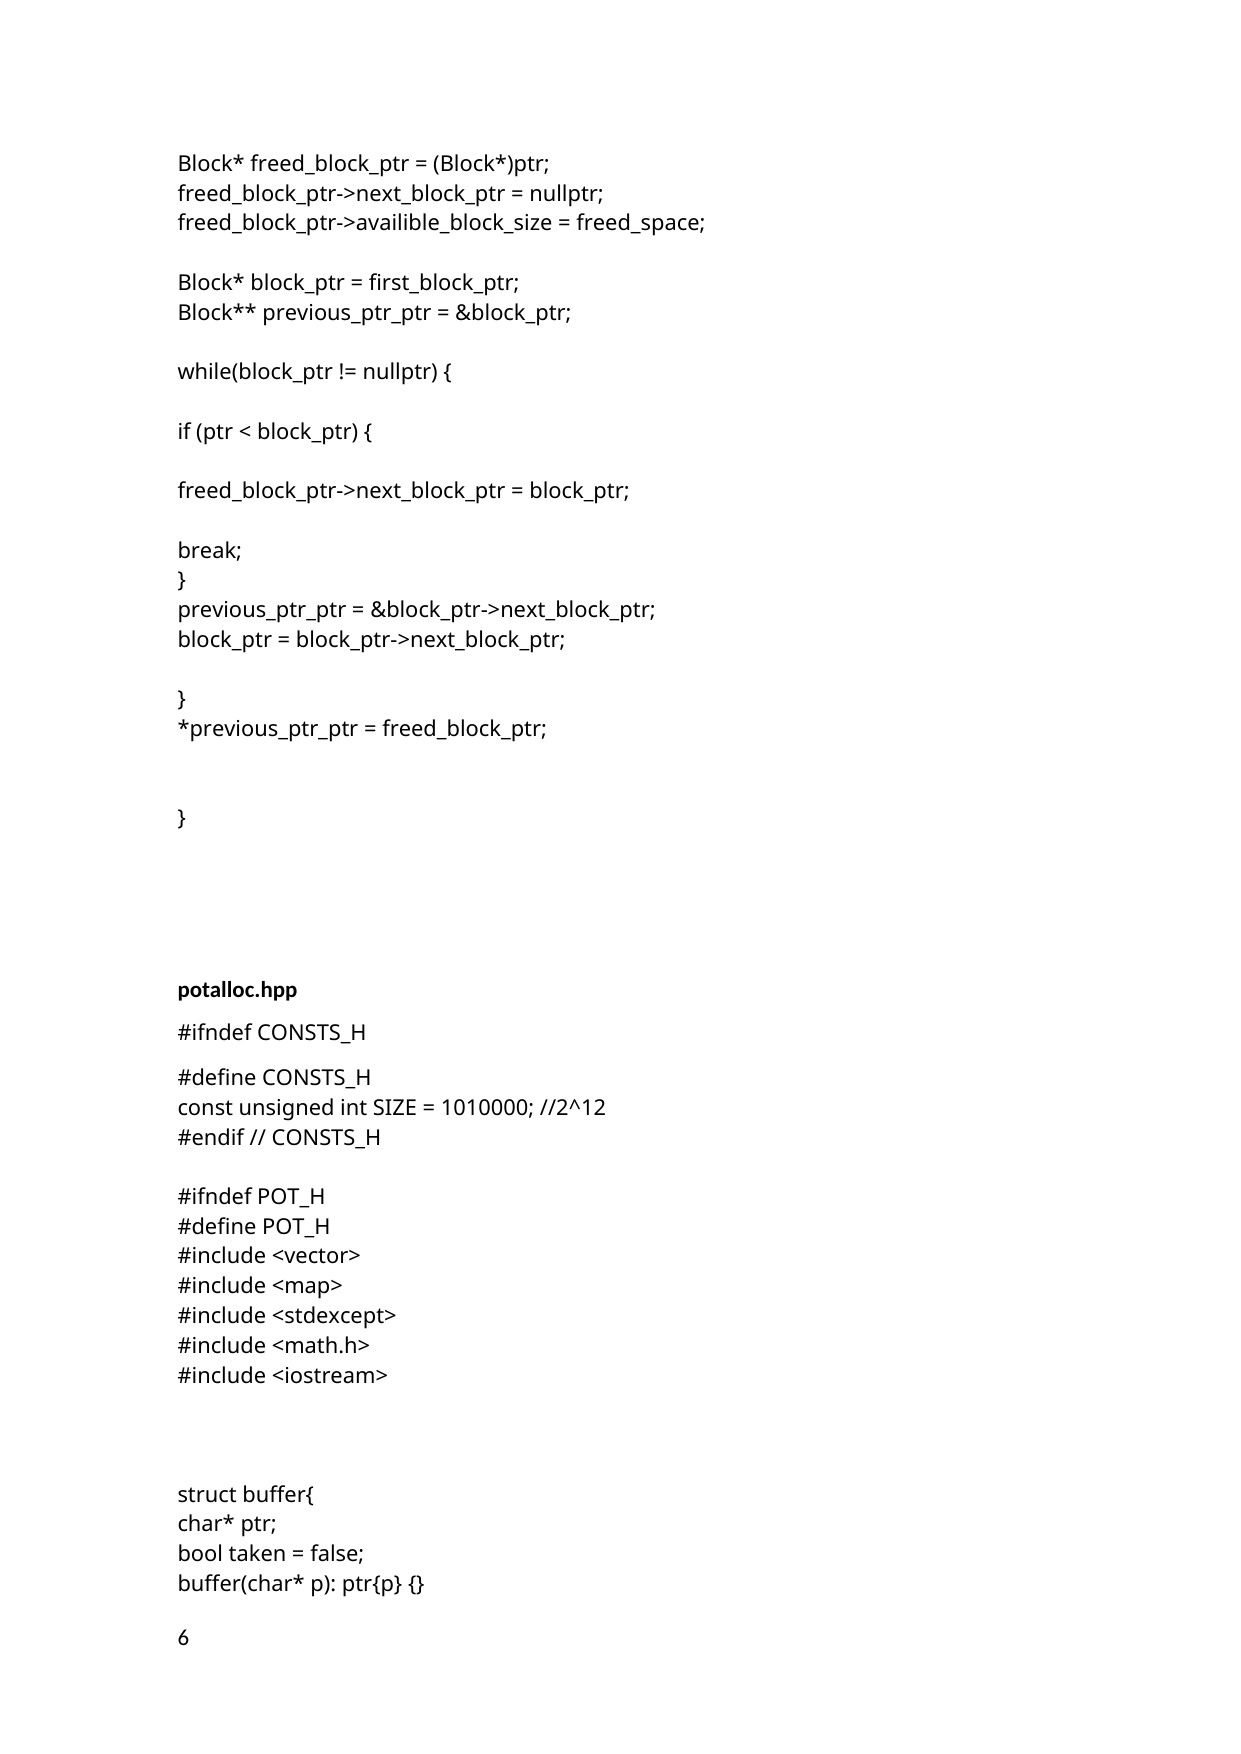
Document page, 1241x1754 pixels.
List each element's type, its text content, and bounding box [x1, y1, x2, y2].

text #define POT_H [177, 1211, 1152, 1241]
text while(block_ptr != nullptr) { [177, 356, 1152, 386]
text #include <math.h> [177, 1330, 1152, 1360]
text bool taken = false; [177, 1538, 1152, 1568]
text *previous_ptr_ptr = freed_block_ptr; [177, 713, 1152, 743]
text #ifndef POT_H [177, 1181, 1152, 1211]
text struct buffer{ [177, 1478, 1152, 1508]
text freed_block_ptr->next_block_ptr = nullptr; [177, 178, 1152, 207]
text #endif // CONSTS_H [177, 1121, 1152, 1151]
text freed_block_ptr->next_block_ptr = block_ptr; [177, 475, 1152, 505]
text if (ptr < block_ptr) { [177, 416, 1152, 445]
text #define CONSTS_H [177, 1062, 1152, 1092]
text char* ptr; [177, 1508, 1152, 1538]
text Block* freed_block_ptr = (Block*)ptr; [177, 148, 1152, 178]
text #include <vector> [177, 1241, 1152, 1270]
text #include <stdexcept> [177, 1300, 1152, 1330]
text #ifndef CONSTS_H [177, 1017, 1152, 1047]
text #include <map> [177, 1270, 1152, 1300]
text Block* block_ptr = first_block_ptr; [177, 267, 1152, 297]
text freed_block_ptr->availible_block_size = freed_space; [177, 207, 1152, 237]
text previous_ptr_ptr = &block_ptr->next_block_ptr; [177, 594, 1152, 624]
text buffer(char* p): ptr{p} {} [177, 1568, 1152, 1598]
text } [177, 683, 1152, 713]
text potalloc.hpp [177, 975, 1152, 1003]
text break; [177, 534, 1152, 564]
text Block** previous_ptr_ptr = &block_ptr; [177, 297, 1152, 326]
text const unsigned int SIZE = 1010000; //2^12 [177, 1092, 1152, 1121]
text } [177, 564, 1152, 594]
text } [177, 802, 1152, 832]
text block_ptr = block_ptr->next_block_ptr; [177, 624, 1152, 654]
text #include <iostream> [177, 1360, 1152, 1389]
